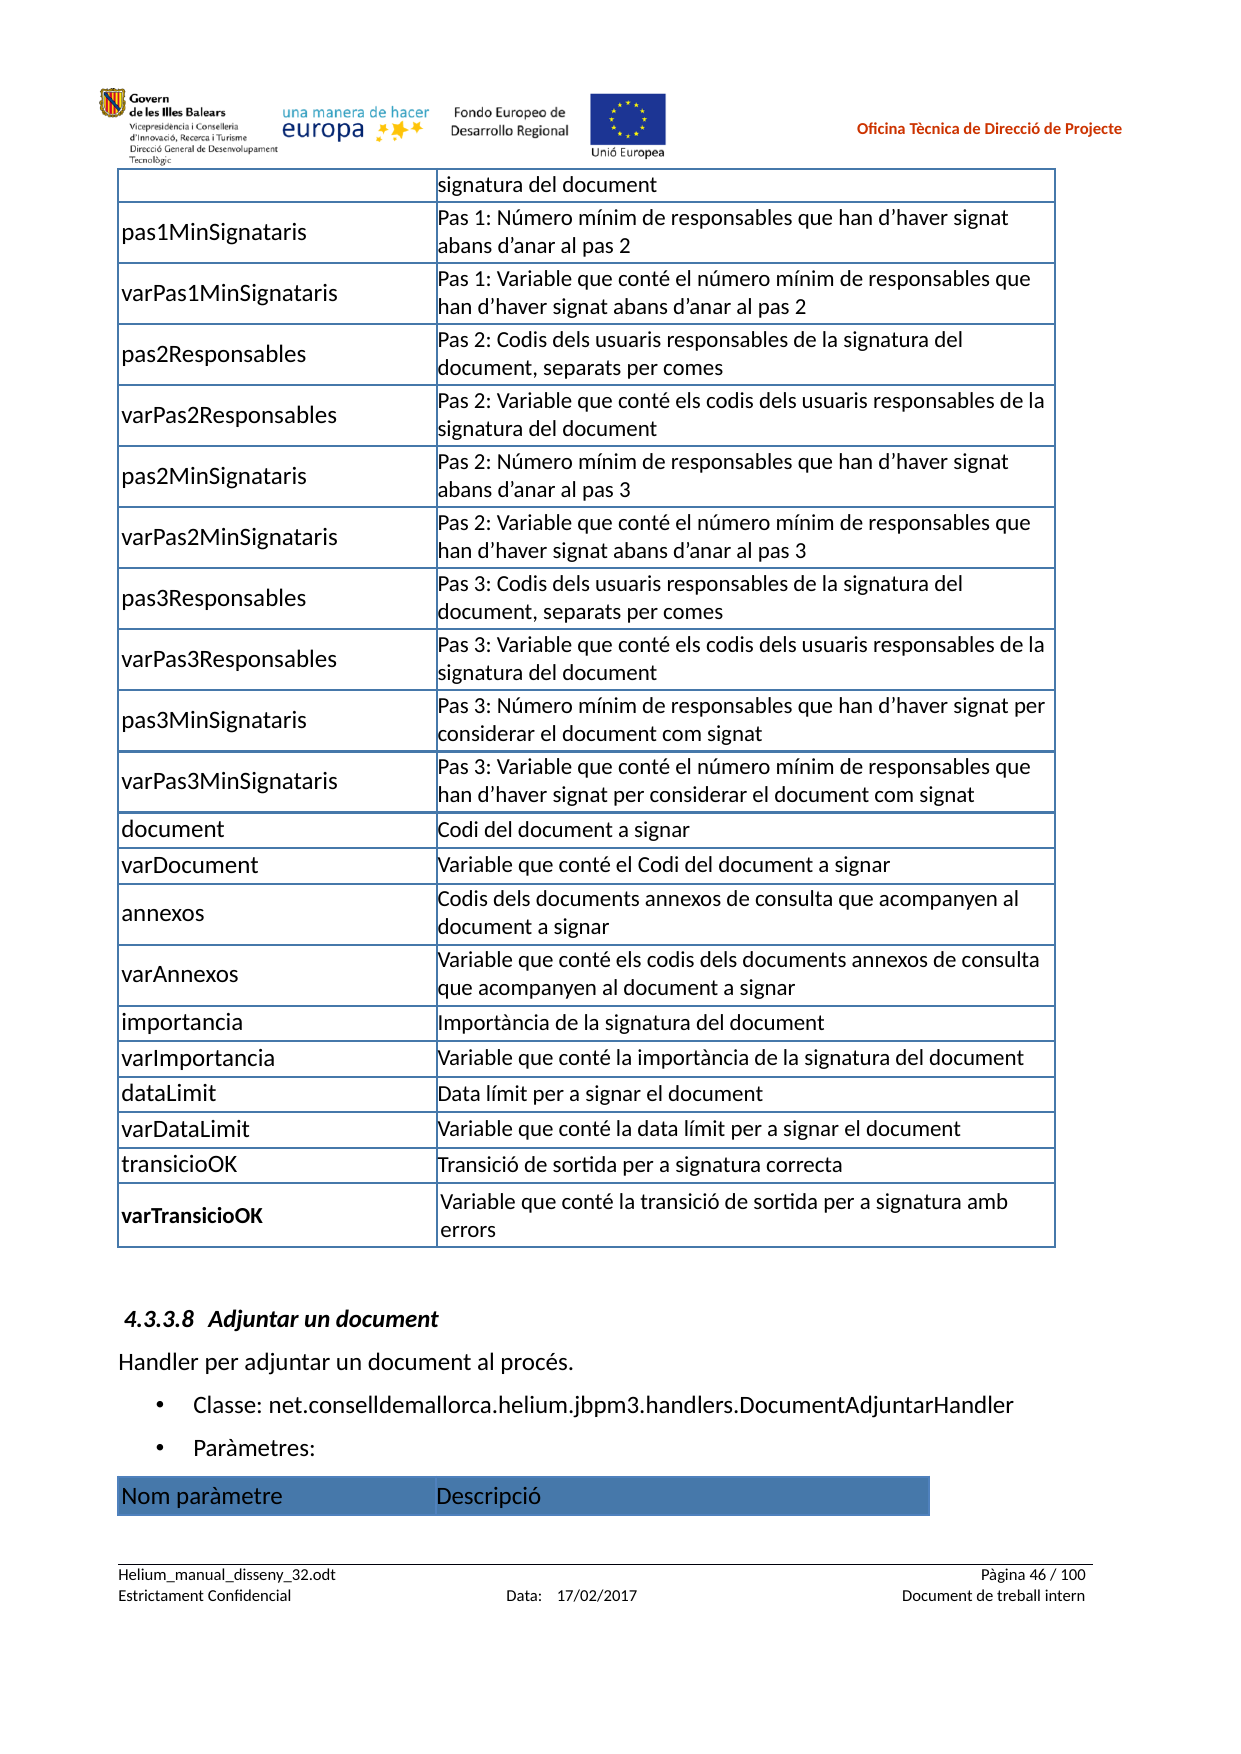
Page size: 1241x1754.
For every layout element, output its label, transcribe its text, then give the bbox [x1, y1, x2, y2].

table_cell varPas3MinSignataris [119, 753, 436, 811]
table_cell Variable que conté el Codi del document a signar [438, 849, 1054, 882]
table_cell Pas 3: Codis dels usuaris responsables de la signatura del document, separats per comes [438, 569, 1054, 628]
table_cell Codi del document a signar [438, 814, 1054, 847]
table_cell varImportancia [119, 1042, 436, 1076]
table_header Descripció [437, 1478, 928, 1514]
table_cell varTransicioOK [119, 1184, 436, 1246]
table_cell importancia [119, 1007, 436, 1040]
table_cell Variable que conté la data límit per a signar el document [438, 1113, 1054, 1147]
table_cell varPas3Responsables [119, 630, 436, 689]
table_cell varPas1MinSignataris [119, 264, 436, 323]
table_cell varDocument [119, 849, 436, 882]
table_cell Importància de la signatura del document [438, 1007, 1054, 1040]
table_cell Codis dels documents annexos de consulta que acompanyen al document a signar [438, 885, 1054, 943]
table_cell Variable que conté la transició de sortida per a signatura amb errors [438, 1184, 1054, 1246]
table_cell Pas 3: Variable que conté el número mínim de responsables que han d’haver signat per considerar el document com signat [438, 753, 1054, 811]
table_cell [119, 170, 436, 201]
table_cell Pas 2: Codis dels usuaris responsables de la signatura del document, separats per comes [438, 325, 1054, 384]
table_cell pas1MinSignataris [119, 203, 436, 262]
table_cell Data límit per a signar el document [438, 1078, 1054, 1111]
text Handler per adjuntar un document al procés. [118, 1346, 1122, 1377]
table_cell pas2MinSignataris [119, 447, 436, 506]
table_cell Pas 3: Variable que conté els codis dels usuaris responsables de la signatura del document [438, 630, 1054, 689]
table_cell varAnnexos [119, 946, 436, 1004]
table_cell signatura del document [438, 170, 1054, 201]
table_cell dataLimit [119, 1078, 436, 1111]
table_cell varPas2Responsables [119, 386, 436, 445]
list Paràmetres: [156, 1432, 1122, 1463]
table_cell Pas 1: Variable que conté el número mínim de responsables que han d’haver signat abans d’anar al pas 2 [438, 264, 1054, 323]
table_cell pas3Responsables [119, 569, 436, 628]
table_cell Pas 3: Número mínim de responsables que han d’haver signat per considerar el document com signat [438, 691, 1054, 750]
table_cell Transició de sortida per a signatura correcta [438, 1149, 1054, 1182]
table_cell varPas2MinSignataris [119, 508, 436, 567]
table_cell Variable que conté els codis dels documents annexos de consulta que acompanyen al document a signar [438, 946, 1054, 1004]
table_cell Pas 2: Variable que conté els codis dels usuaris responsables de la signatura del document [438, 386, 1054, 445]
table_cell varDataLimit [119, 1113, 436, 1147]
table_cell pas2Responsables [119, 325, 436, 384]
table_cell pas3MinSignataris [119, 691, 436, 750]
picture [99, 87, 668, 166]
table_cell transicioOK [119, 1149, 436, 1182]
list Classe: net.conselldemallorca.helium.jbpm3.handlers.DocumentAdjuntarHandler [156, 1389, 1122, 1420]
table_header Nom paràmetre [119, 1478, 435, 1514]
table_cell Variable que conté la importància de la signatura del document [438, 1042, 1054, 1076]
table_cell document [119, 814, 436, 847]
table_cell Pas 1: Número mínim de responsables que han d’haver signat abans d’anar al pas 2 [438, 203, 1054, 262]
table_cell Pas 2: Número mínim de responsables que han d’haver signat abans d’anar al pas 3 [438, 447, 1054, 506]
subtitle Adjuntar un document [118, 1304, 1122, 1334]
table_cell annexos [119, 885, 436, 943]
table_cell Pas 2: Variable que conté el número mínim de responsables que han d’haver signat abans d’anar al pas 3 [438, 508, 1054, 567]
